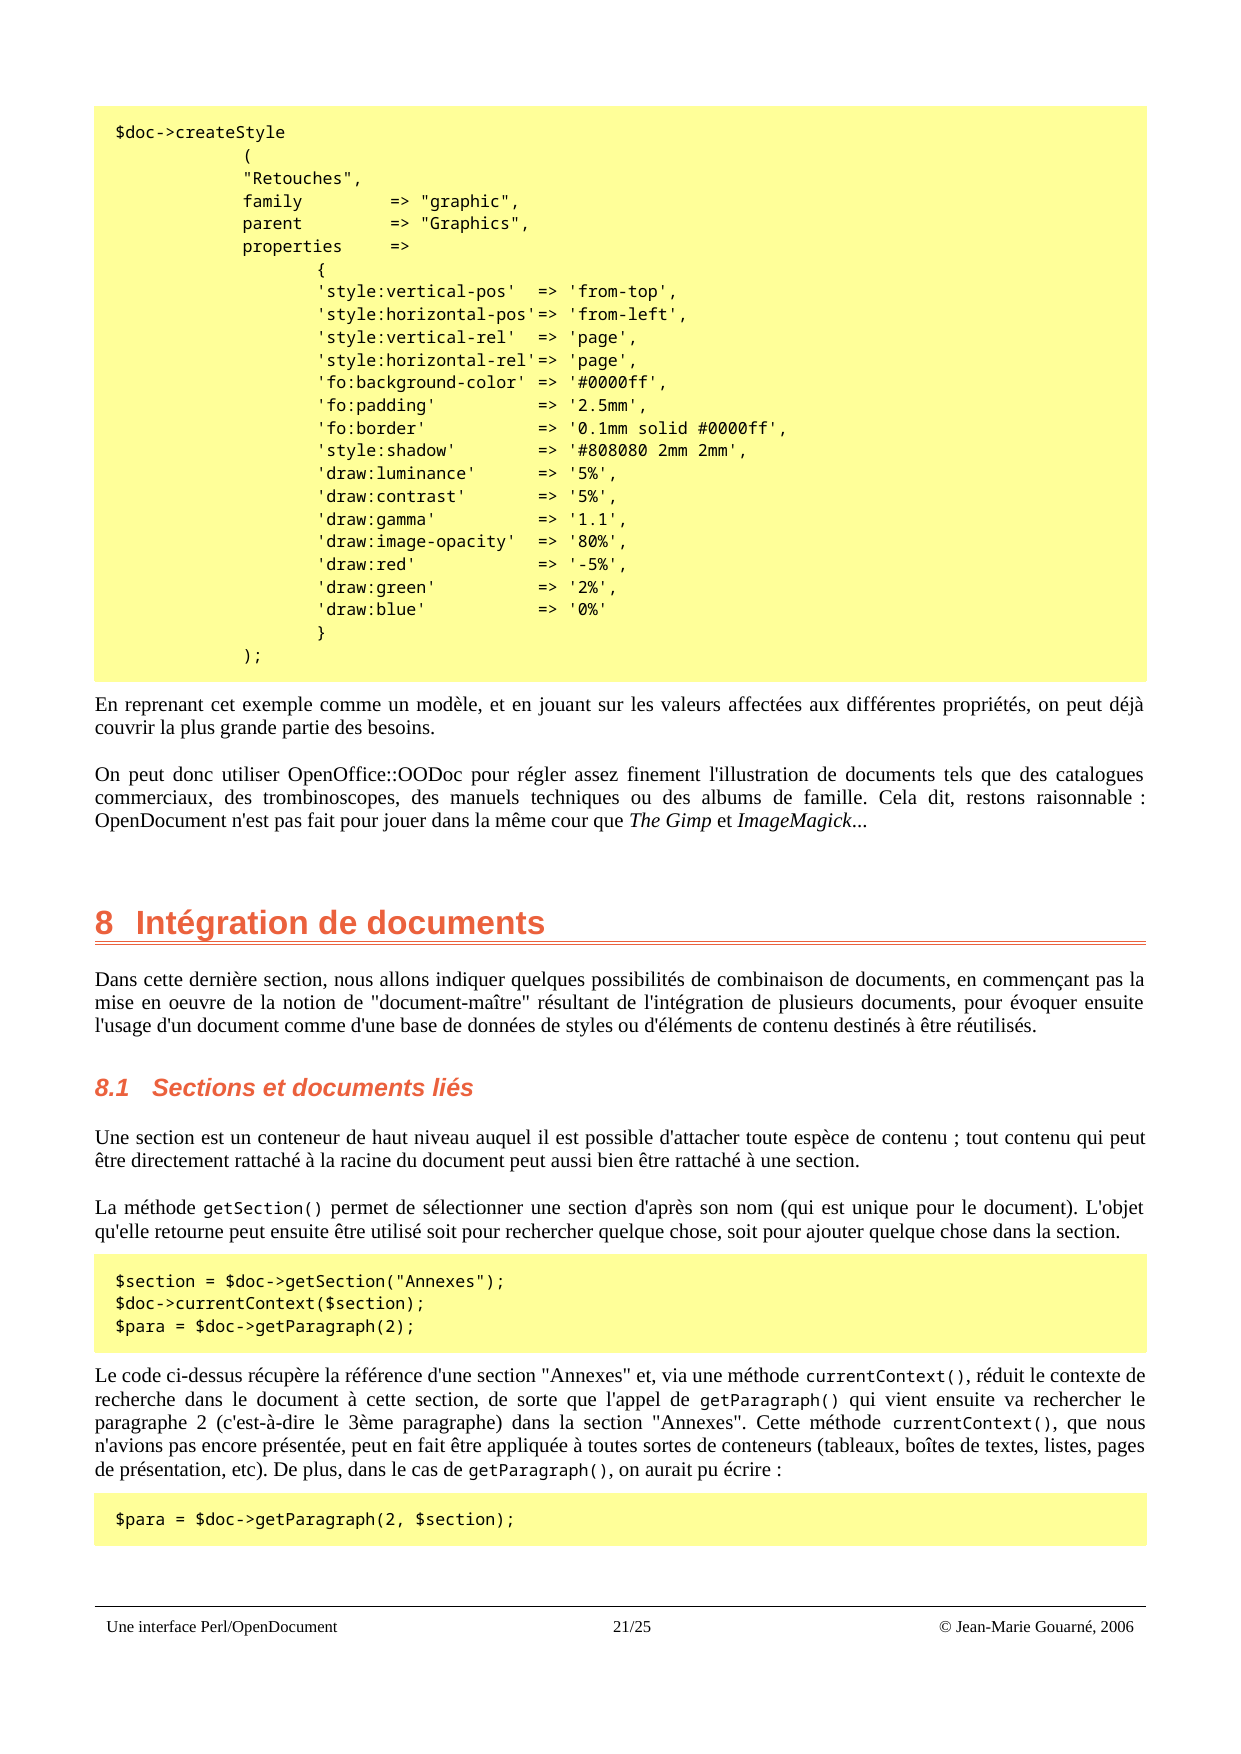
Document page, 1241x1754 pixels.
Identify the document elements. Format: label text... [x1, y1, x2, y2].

text $para = $doc->getParagraph(2, $section); [96, 1494, 1146, 1545]
text Dans cette dernière section, nous allons indiquer quelques possibilités de combinaison de documents, en commençant pas la mise en oeuvre de la notion de "document-maître" résultant de l'intégration de plusieurs documents, pour évoquer ensuite l'usage d'un document comme d'une base de données de styles ou d'éléments de contenu destinés à être réutilisés. [94, 968, 1146, 1037]
text La méthode getSection() permet de sélectionner une section d'après son nom (qui est unique pour le document). L'objet qu'elle retourne peut ensuite être utilisé soit pour rechercher quelque chose, soit pour ajouter quelque chose dans la section. [94, 1196, 1146, 1243]
text On peut donc utiliser OpenOffice::OODoc pour régler assez finement l'illustration de documents tels que des catalogues commerciaux, des trombinoscopes, des manuels techniques ou des albums de famille. Cela dit, restons raisonnable : OpenDocument n'est pas fait pour jouer dans la même cour que The Gimp et ImageMagick... [94, 763, 1146, 832]
text $doc->currentContext($section); [96, 1277, 1146, 1300]
subtitle Intégration de documents [94, 904, 1146, 944]
text 'fo:background-color' => '#0000ff', [96, 356, 1146, 379]
text 'style:shadow' => '#808080 2mm 2mm', 'draw:luminance' => '5%', 'draw:contrast' => '5%', 'draw:gamma' => '1.1', 'draw:image-opacity' => '80%', 'draw:red' => '-5%', 'draw:green' => '2%', 'draw:blue' => '0%' } ); [96, 424, 1146, 681]
subtitle Sections et documents liés [94, 1074, 1146, 1102]
text 'fo:border' => '0.1mm solid #0000ff', [96, 401, 1146, 424]
text Une section est un conteneur de haut niveau auquel il est possible d'attacher toute espèce de contenu ; tout contenu qui peut être directement rattaché à la racine du document peut aussi bien être rattaché à une section. [94, 1126, 1146, 1172]
text En reprenant cet exemple comme un modèle, et en jouant sur les valeurs affectées aux différentes propriétés, on peut déjà couvrir la plus grande partie des besoins. [94, 693, 1146, 739]
text 'fo:padding' => '2.5mm', [96, 379, 1146, 401]
text Le code ci-dessus récupère la référence d'une section "Annexes" et, via une méthode currentContext(), réduit le contexte de recherche dans le document à cette section, de sorte que l'appel de getParagraph() qui vient ensuite va rechercher le paragraphe 2 (c'est-à-dire le 3ème paragraphe) dans la section "Annexes". Cette méthode currentContext(), que nous n'avions pas encore présentée, peut en fait être appliquée à toutes sortes de conteneurs (tableaux, boîtes de textes, listes, pages de présentation, etc). De plus, dans le cas de getParagraph(), on aurait pu écrire : [94, 1364, 1146, 1481]
text $section = $doc->getSection("Annexes"); [96, 1255, 1146, 1277]
text $para = $doc->getParagraph(2); [96, 1300, 1146, 1352]
